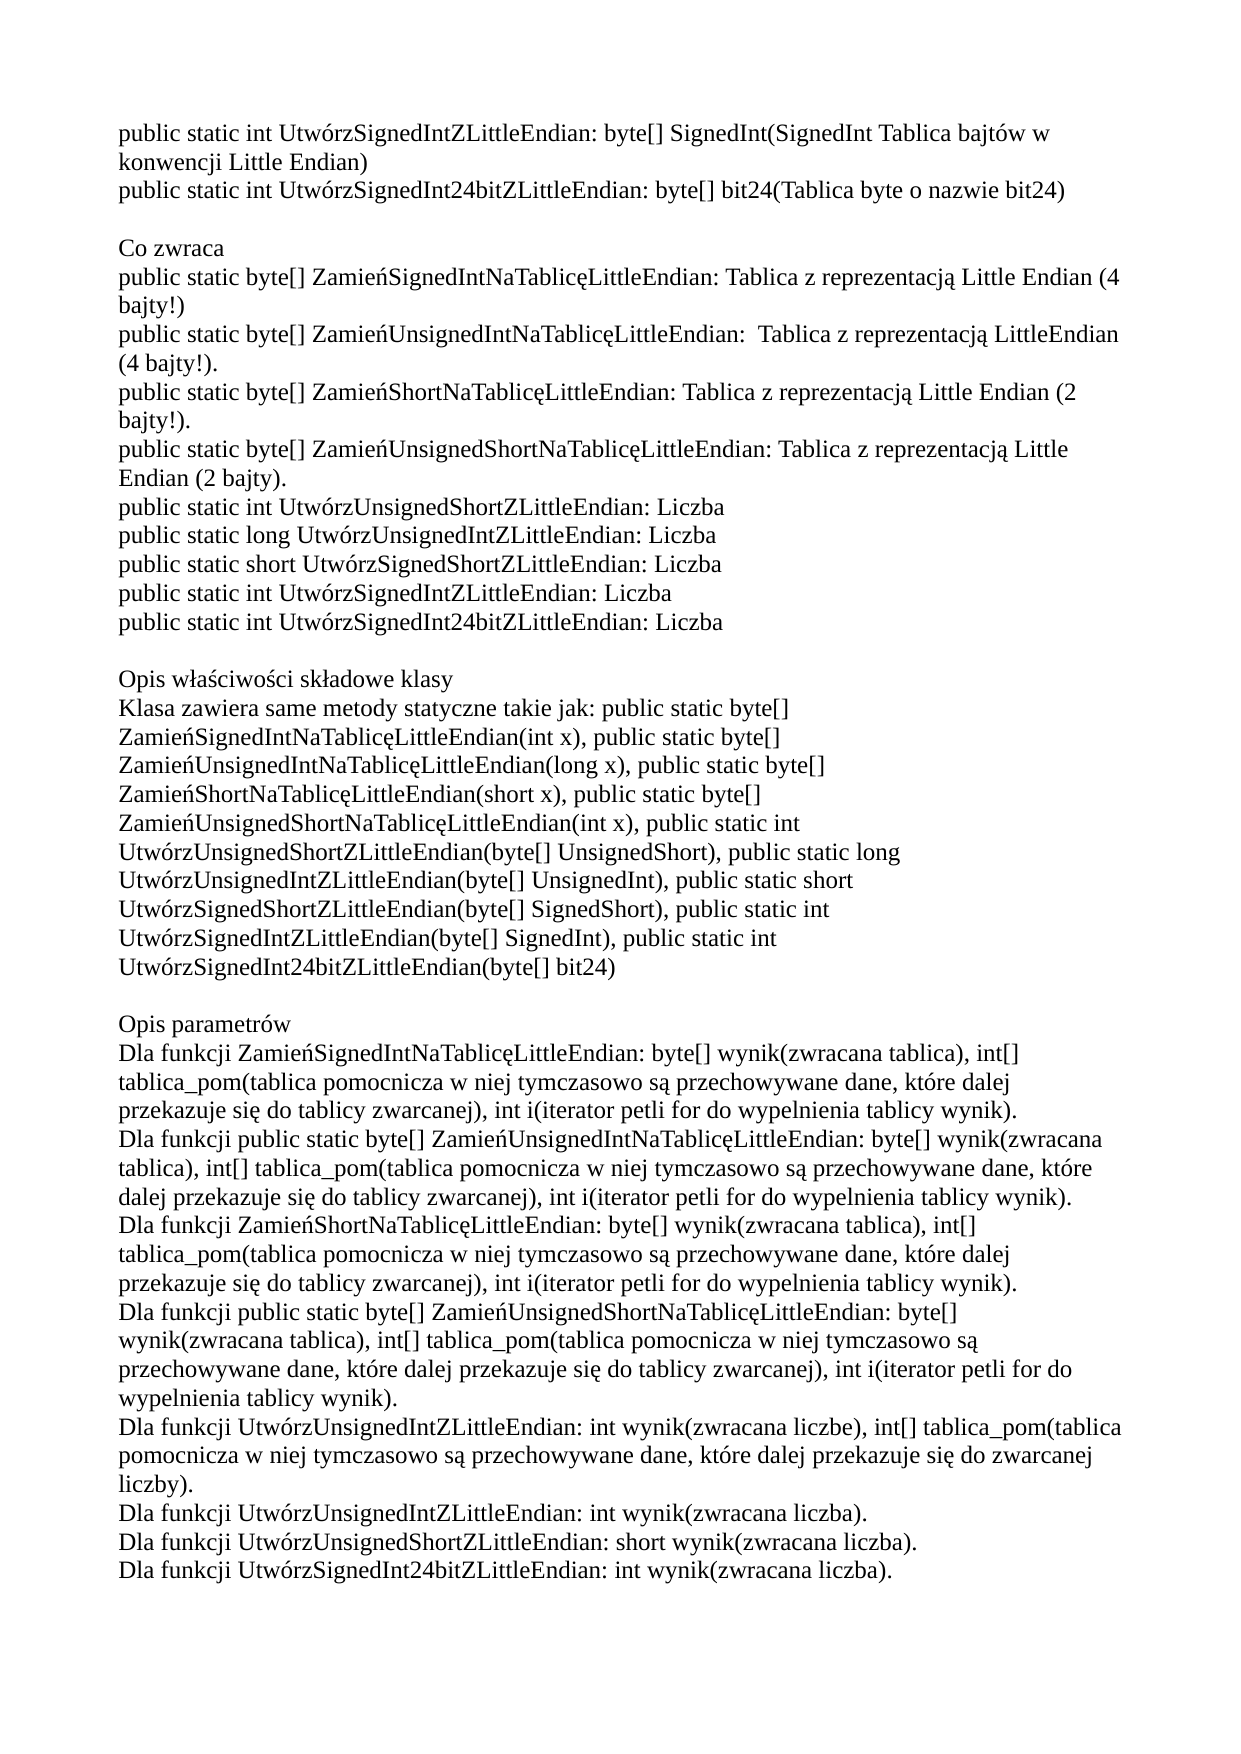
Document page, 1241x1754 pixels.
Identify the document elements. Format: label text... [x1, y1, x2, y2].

text public static int UtwórzSignedInt24bitZLittleEndian: byte[] bit24(Tablica byte o nazwie bit24) [118, 176, 1122, 204]
text Opis właściwości składowe klasy [118, 664, 1122, 693]
text Dla funkcji ZamieńShortNaTablicęLittleEndian: byte[] wynik(zwracana tablica), int[] tablica_pom(tablica pomocnicza w niej tymczasowo są przechowywane dane, które dalej przekazuje się do tablicy zwarcanej), int i(iterator petli for do wypelnienia tablicy wynik). [118, 1211, 1122, 1297]
text public static int UtwórzSignedIntZLittleEndian: Liczba [118, 578, 1122, 607]
text Opis parametrów [118, 1009, 1122, 1038]
text Co zwraca [118, 233, 1122, 262]
text Dla funkcji public static byte[] ZamieńUnsignedIntNaTablicęLittleEndian: byte[] wynik(zwracana tablica), int[] tablica_pom(tablica pomocnicza w niej tymczasowo są przechowywane dane, które dalej przekazuje się do tablicy zwarcanej), int i(iterator petli for do wypelnienia tablicy wynik). [118, 1124, 1122, 1211]
text public static byte[] ZamieńSignedIntNaTablicęLittleEndian: Tablica z reprezentacją Little Endian (4 bajty!) [118, 262, 1122, 319]
text public static byte[] ZamieńUnsignedIntNaTablicęLittleEndian: Tablica z reprezentacją LittleEndian (4 bajty!). [118, 319, 1122, 377]
text public static short UtwórzSignedShortZLittleEndian: Liczba [118, 549, 1122, 578]
text public static int UtwórzUnsignedShortZLittleEndian: Liczba [118, 492, 1122, 521]
text Dla funkcji UtwórzUnsignedIntZLittleEndian: int wynik(zwracana liczba). [118, 1498, 1122, 1527]
text public static int UtwórzSignedIntZLittleEndian: byte[] SignedInt(SignedInt Tablica bajtów w konwencji Little Endian) [118, 118, 1122, 176]
text Dla funkcji UtwórzUnsignedIntZLittleEndian: int wynik(zwracana liczbe), int[] tablica_pom(tablica pomocnicza w niej tymczasowo są przechowywane dane, które dalej przekazuje się do zwarcanej liczby). [118, 1412, 1122, 1498]
text public static long UtwórzUnsignedIntZLittleEndian: Liczba [118, 521, 1122, 549]
text public static int UtwórzSignedInt24bitZLittleEndian: Liczba [118, 607, 1122, 636]
text public static byte[] ZamieńShortNaTablicęLittleEndian: Tablica z reprezentacją Little Endian (2 bajty!). [118, 377, 1122, 434]
text Klasa zawiera same metody statyczne takie jak: public static byte[] ZamieńSignedIntNaTablicęLittleEndian(int x), public static byte[] ZamieńUnsignedIntNaTablicęLittleEndian(long x), public static byte[] ZamieńShortNaTablicęLittleEndian(short x), public static byte[] ZamieńUnsignedShortNaTablicęLittleEndian(int x), public static int UtwórzUnsignedShortZLittleEndian(byte[] UnsignedShort), public static long UtwórzUnsignedIntZLittleEndian(byte[] UnsignedInt), public static short UtwórzSignedShortZLittleEndian(byte[] SignedShort), public static int UtwórzSignedIntZLittleEndian(byte[] SignedInt), public static int UtwórzSignedInt24bitZLittleEndian(byte[] bit24) [118, 693, 1122, 981]
text public static byte[] ZamieńUnsignedShortNaTablicęLittleEndian: Tablica z reprezentacją Little Endian (2 bajty). [118, 434, 1122, 492]
text Dla funkcji ZamieńSignedIntNaTablicęLittleEndian: byte[] wynik(zwracana tablica), int[] tablica_pom(tablica pomocnicza w niej tymczasowo są przechowywane dane, które dalej przekazuje się do tablicy zwarcanej), int i(iterator petli for do wypelnienia tablicy wynik). [118, 1038, 1122, 1124]
text Dla funkcji UtwórzUnsignedShortZLittleEndian: short wynik(zwracana liczba). [118, 1527, 1122, 1556]
text Dla funkcji UtwórzSignedInt24bitZLittleEndian: int wynik(zwracana liczba). [118, 1556, 1122, 1584]
text Dla funkcji public static byte[] ZamieńUnsignedShortNaTablicęLittleEndian: byte[] wynik(zwracana tablica), int[] tablica_pom(tablica pomocnicza w niej tymczasowo są przechowywane dane, które dalej przekazuje się do tablicy zwarcanej), int i(iterator petli for do wypelnienia tablicy wynik). [118, 1297, 1122, 1412]
